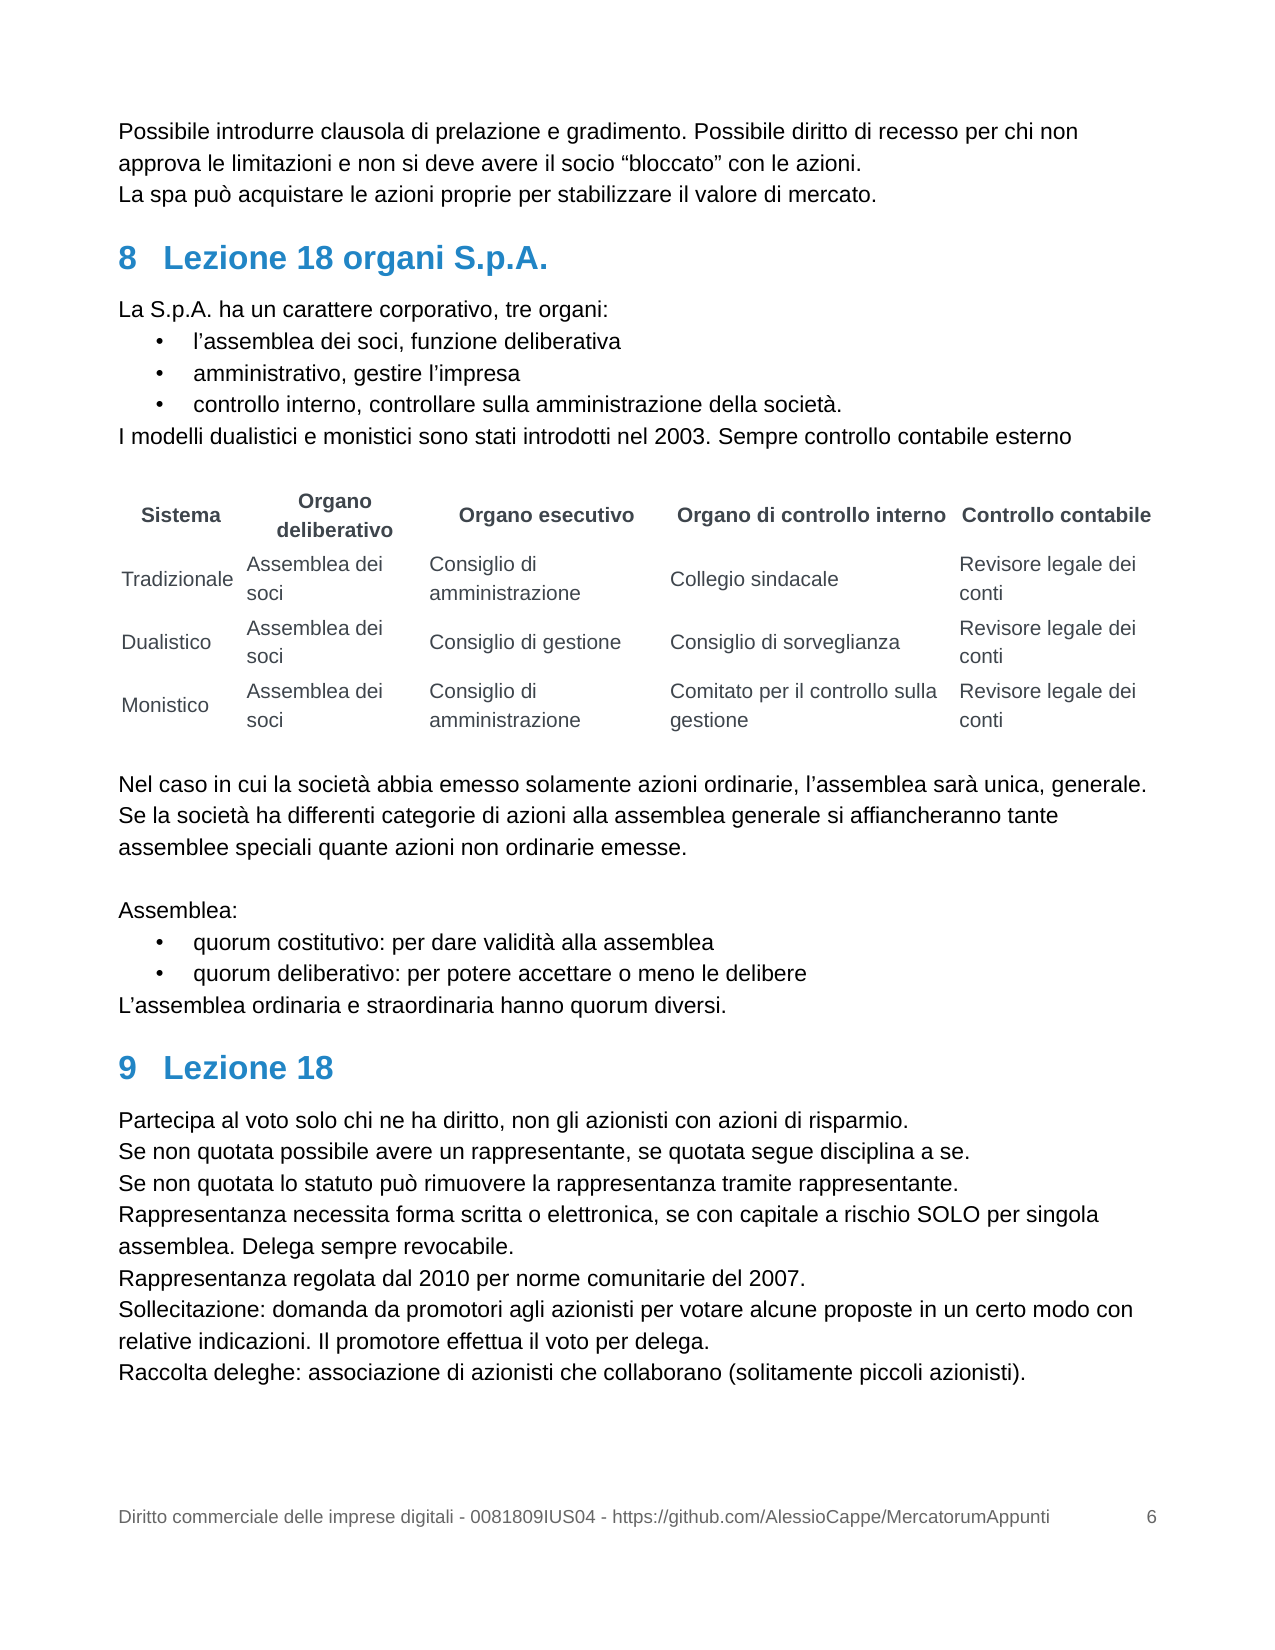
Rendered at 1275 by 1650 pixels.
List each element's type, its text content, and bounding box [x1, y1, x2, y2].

text Assemblea: [118, 897, 1157, 923]
text Rappresentanza necessita forma scritta o elettronica, se con capitale a rischio SOLO per singola assemblea. Delega sempre revocabile. [118, 1201, 1157, 1259]
text Possibile introdurre clausola di prelazione e gradimento. Possibile diritto di recesso per chi non approva le limitazioni e non si deve avere il socio “bloccato” con le azioni. [118, 118, 1157, 176]
table_cell Revisore legale dei conti [956, 676, 1157, 739]
table_cell Comitato per il controllo sulla gestione [667, 676, 956, 739]
text L’assemblea ordinaria e straordinaria hanno quorum diversi. [118, 992, 1157, 1018]
list quorum costitutivo: per dare validità alla assemblea [156, 928, 1157, 955]
table_cell Revisore legale dei conti [956, 549, 1157, 612]
table_header Organo esecutivo [426, 486, 667, 549]
table_cell Consiglio di sorveglianza [667, 613, 956, 676]
text Se non quotata lo statuto può rimuovere la rappresentanza tramite rappresentante. [118, 1170, 1157, 1196]
text Partecipa al voto solo chi ne ha diritto, non gli azionisti con azioni di risparmio. [118, 1107, 1157, 1133]
table_cell Tradizionale [118, 549, 243, 612]
text I modelli dualistici e monistici sono stati introdotti nel 2003. Sempre controllo contabile esterno [118, 423, 1157, 449]
table_cell Assemblea dei soci [244, 676, 426, 739]
list quorum deliberativo: per potere accettare o meno le delibere [156, 960, 1157, 986]
text La spa può acquistare le azioni proprie per stabilizzare il valore di mercato. [118, 181, 1157, 208]
table_cell Consiglio di amministrazione [426, 676, 667, 739]
table_header Organo deliberativo [244, 486, 426, 549]
table_cell Consiglio di amministrazione [426, 549, 667, 612]
text Nel caso in cui la società abbia emesso solamente azioni ordinarie, l’assemblea sarà unica, generale. [118, 771, 1157, 797]
text Raccolta deleghe: associazione di azionisti che collaborano (solitamente piccoli azionisti). [118, 1359, 1157, 1386]
table_cell Assemblea dei soci [244, 549, 426, 612]
table_cell Revisore legale dei conti [956, 613, 1157, 676]
text Rappresentanza regolata dal 2010 per norme comunitarie del 2007. [118, 1264, 1157, 1291]
table_cell Consiglio di gestione [426, 613, 667, 676]
list l’assemblea dei soci, funzione deliberativa [156, 328, 1157, 354]
subtitle Lezione 18 organi S.p.A. [118, 238, 1157, 276]
text La S.p.A. ha un carattere corporativo, tre organi: [118, 296, 1157, 323]
table_cell Dualistico [118, 613, 243, 676]
subtitle Lezione 18 [118, 1048, 1157, 1087]
table_cell Monistico [118, 676, 243, 739]
list amministrativo, gestire l’impresa [156, 359, 1157, 386]
table_cell Assemblea dei soci [244, 613, 426, 676]
text Sollecitazione: domanda da promotori agli azionisti per votare alcune proposte in un certo modo con relative indicazioni. Il promotore effettua il voto per delega. [118, 1296, 1157, 1354]
table_header Controllo contabile [956, 486, 1157, 549]
table_cell Collegio sindacale [667, 549, 956, 612]
list controllo interno, controllare sulla amministrazione della società. [156, 391, 1157, 417]
table_header Sistema [118, 486, 243, 549]
text Se non quotata possibile avere un rappresentante, se quotata segue disciplina a se. [118, 1138, 1157, 1164]
table_header Organo di controllo interno [667, 486, 956, 549]
text Se la società ha differenti categorie di azioni alla assemblea generale si affiancheranno tante assemblee speciali quante azioni non ordinarie emesse. [118, 802, 1157, 860]
